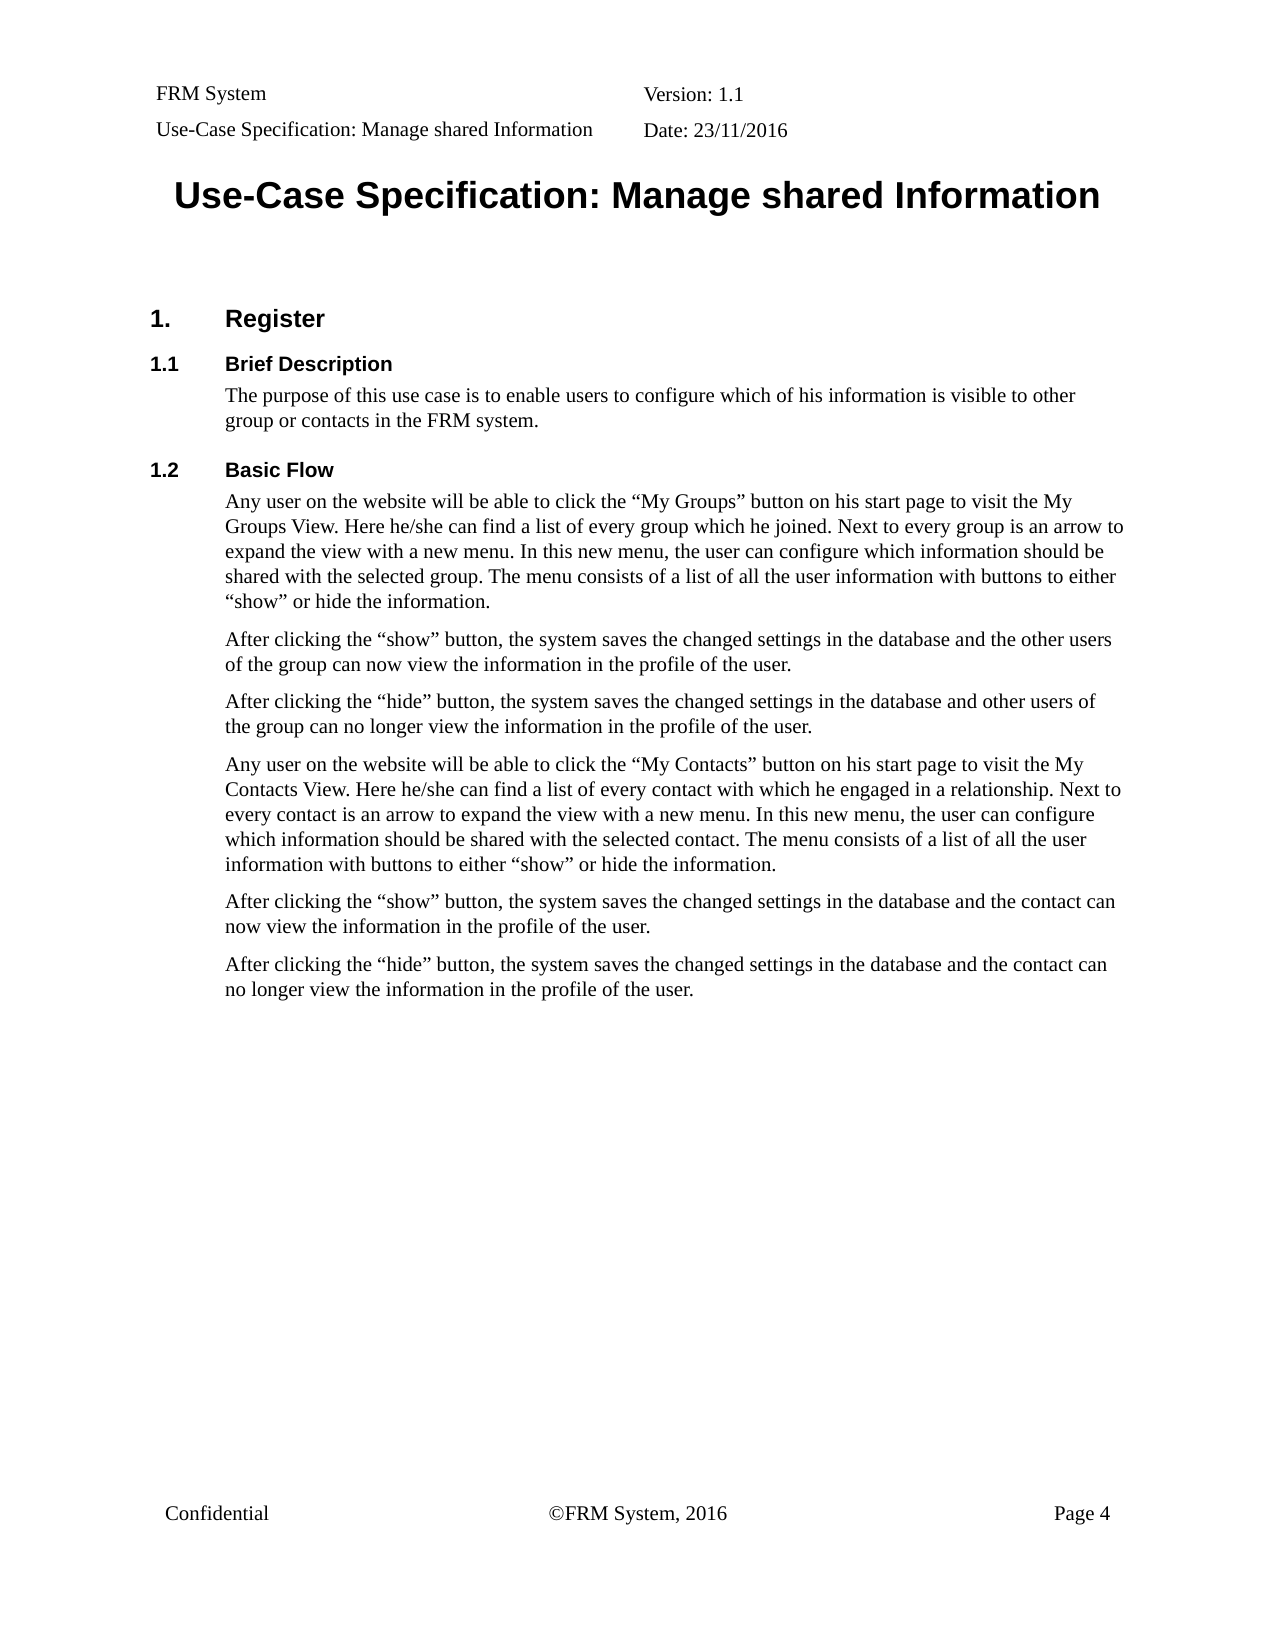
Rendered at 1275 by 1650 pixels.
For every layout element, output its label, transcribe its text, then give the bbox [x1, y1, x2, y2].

subtitle Register [150, 303, 1125, 332]
subtitle Basic Flow [150, 457, 1125, 482]
subtitle Brief Description [150, 351, 1125, 376]
text Any user on the website will be able to click the “My Groups” button on his start page to visit the My Groups View. Here he/she can find a list of every group which he joined. Next to every group is an arrow to expand the view with a new menu. In this new menu, the user can configure which information should be shared with the selected group. The menu consists of a list of all the user information with buttons to either “show” or hide the information. [225, 488, 1125, 613]
text Any user on the website will be able to click the “My Contacts” button on his start page to visit the My Contacts View. Here he/she can find a list of every contact with which he engaged in a relationship. Next to every contact is an arrow to expand the view with a new menu. In this new menu, the user can configure which information should be shared with the selected contact. The menu consists of a list of all the user information with buttons to either “show” or hide the information. [225, 751, 1125, 876]
text After clicking the “hide” button, the system saves the changed settings in the database and the contact can no longer view the information in the profile of the user. [225, 951, 1125, 1001]
text After clicking the “show” button, the system saves the changed settings in the database and the other users of the group can now view the information in the profile of the user. [225, 626, 1125, 676]
text The purpose of this use case is to enable users to configure which of his information is visible to other group or contacts in the FRM system. [225, 382, 1125, 432]
text After clicking the “show” button, the system saves the changed settings in the database and the contact can now view the information in the profile of the user. [225, 888, 1125, 938]
text After clicking the “hide” button, the system saves the changed settings in the database and other users of the group can no longer view the information in the profile of the user. [225, 688, 1125, 738]
text Use-Case Specification: Manage shared Information [150, 173, 1125, 216]
